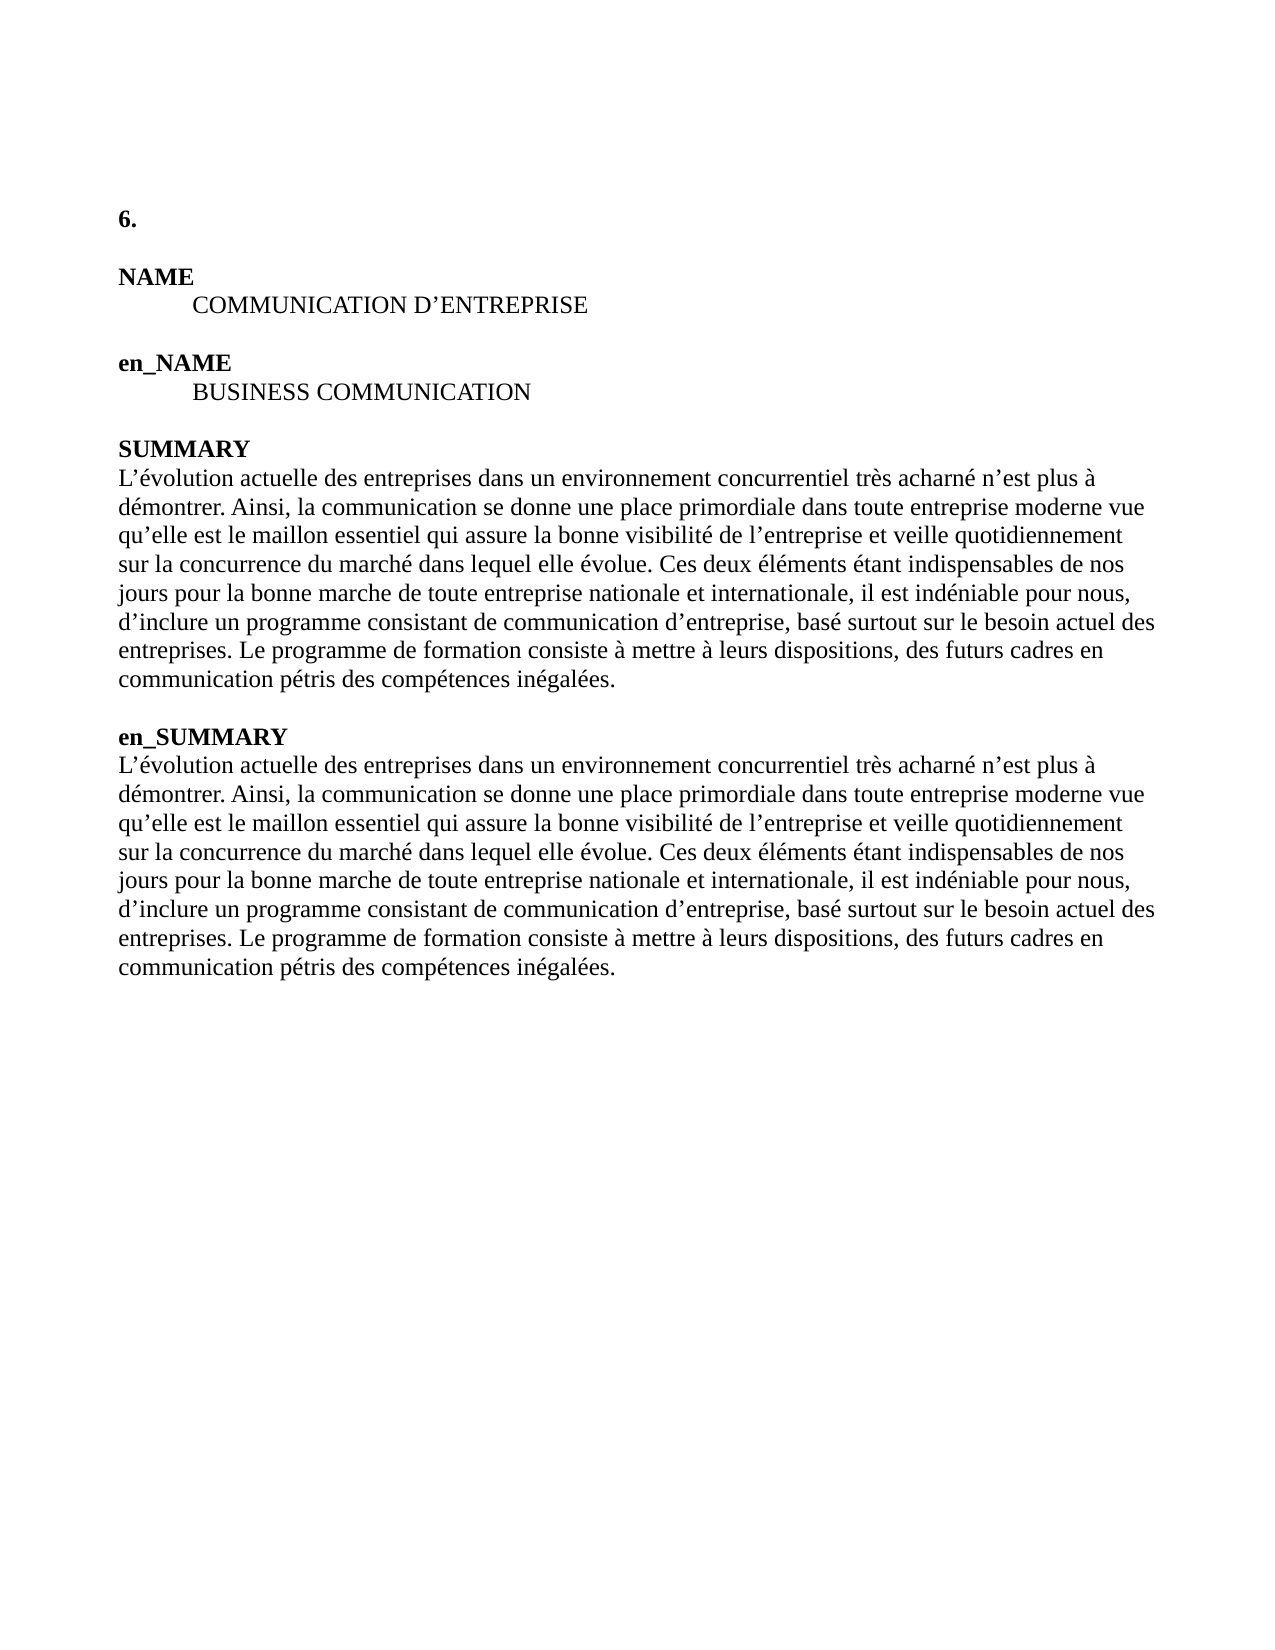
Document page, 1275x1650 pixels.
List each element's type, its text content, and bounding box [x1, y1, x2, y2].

text en_NAME [118, 348, 1157, 377]
text NAME [118, 262, 1157, 291]
text en_SUMMARY [118, 722, 1157, 751]
text SUMMARY [118, 434, 1157, 463]
text COMMUNICATION D’ENTREPRISE [118, 291, 1157, 319]
text L’évolution actuelle des entreprises dans un environnement concurrentiel très acharné n’est plus à démontrer. Ainsi, la communication se donne une place primordiale dans toute entreprise moderne vue qu’elle est le maillon essentiel qui assure la bonne visibilité de l’entreprise et veille quotidiennement sur la concurrence du marché dans lequel elle évolue. Ces deux éléments étant indispensables de nos jours pour la bonne marche de toute entreprise nationale et internationale, il est indéniable pour nous, d’inclure un programme consistant de communication d’entreprise, basé surtout sur le besoin actuel des entreprises. Le programme de formation consiste à mettre à leurs dispositions, des futurs cadres en communication pétris des compétences inégalées. [118, 463, 1157, 693]
text L’évolution actuelle des entreprises dans un environnement concurrentiel très acharné n’est plus à démontrer. Ainsi, la communication se donne une place primordiale dans toute entreprise moderne vue qu’elle est le maillon essentiel qui assure la bonne visibilité de l’entreprise et veille quotidiennement sur la concurrence du marché dans lequel elle évolue. Ces deux éléments étant indispensables de nos jours pour la bonne marche de toute entreprise nationale et internationale, il est indéniable pour nous, d’inclure un programme consistant de communication d’entreprise, basé surtout sur le besoin actuel des entreprises. Le programme de formation consiste à mettre à leurs dispositions, des futurs cadres en communication pétris des compétences inégalées. [118, 751, 1157, 981]
text 6. [118, 204, 1157, 233]
text BUSINESS COMMUNICATION [118, 377, 1157, 406]
